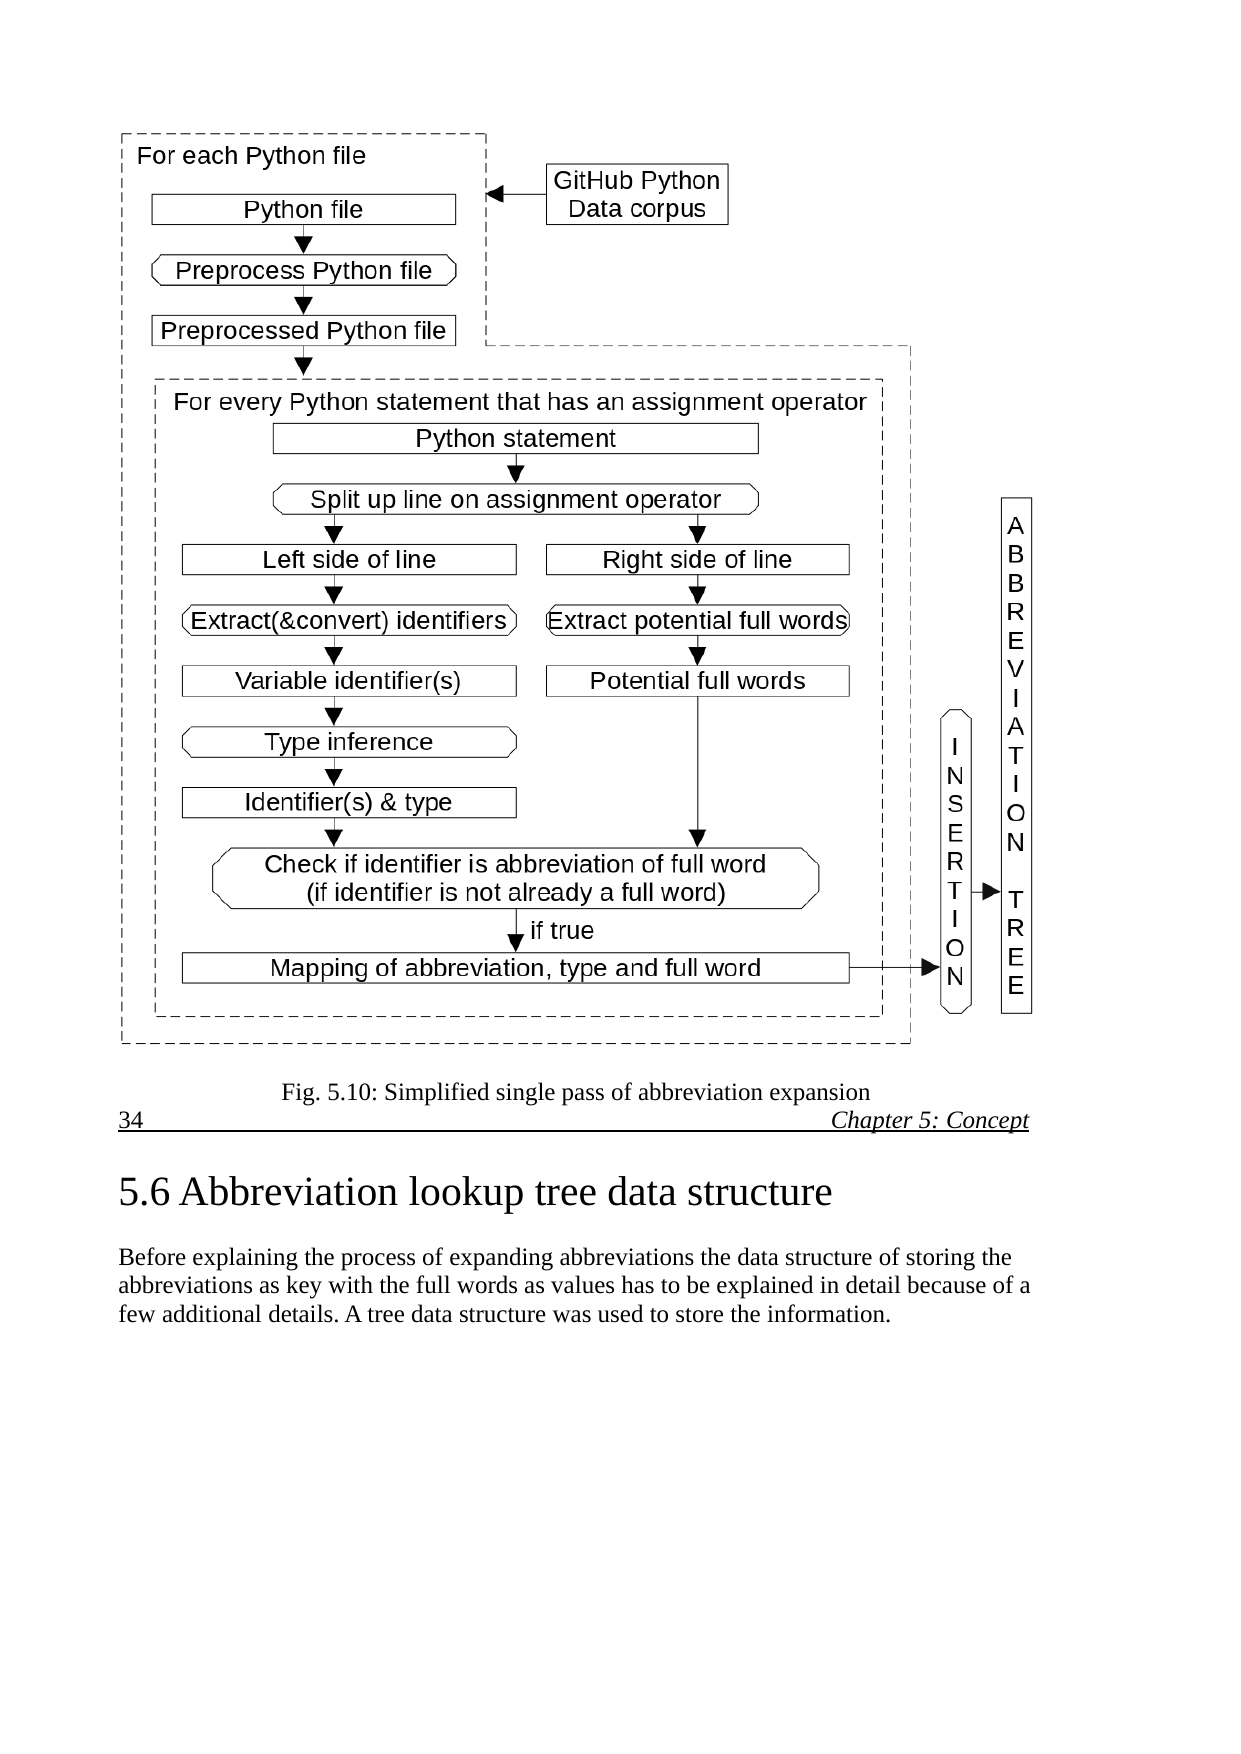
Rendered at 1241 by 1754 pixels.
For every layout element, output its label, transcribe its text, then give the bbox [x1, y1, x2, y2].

text Fig. 5.10: Simplified single pass of abbreviation expansion [118, 1077, 1033, 1105]
text 34 Chapter 5: Concept [118, 1105, 1033, 1134]
picture [118, 129, 1034, 1048]
subtitle 5.6 Abbreviation lookup tree data structure [118, 1167, 1033, 1215]
text Before explaining the process of expanding abbreviations the data structure of storing the abbreviations as key with the full words as values has to be explained in detail because of a few additional details. A tree data structure was used to store the information. [118, 1242, 1033, 1328]
